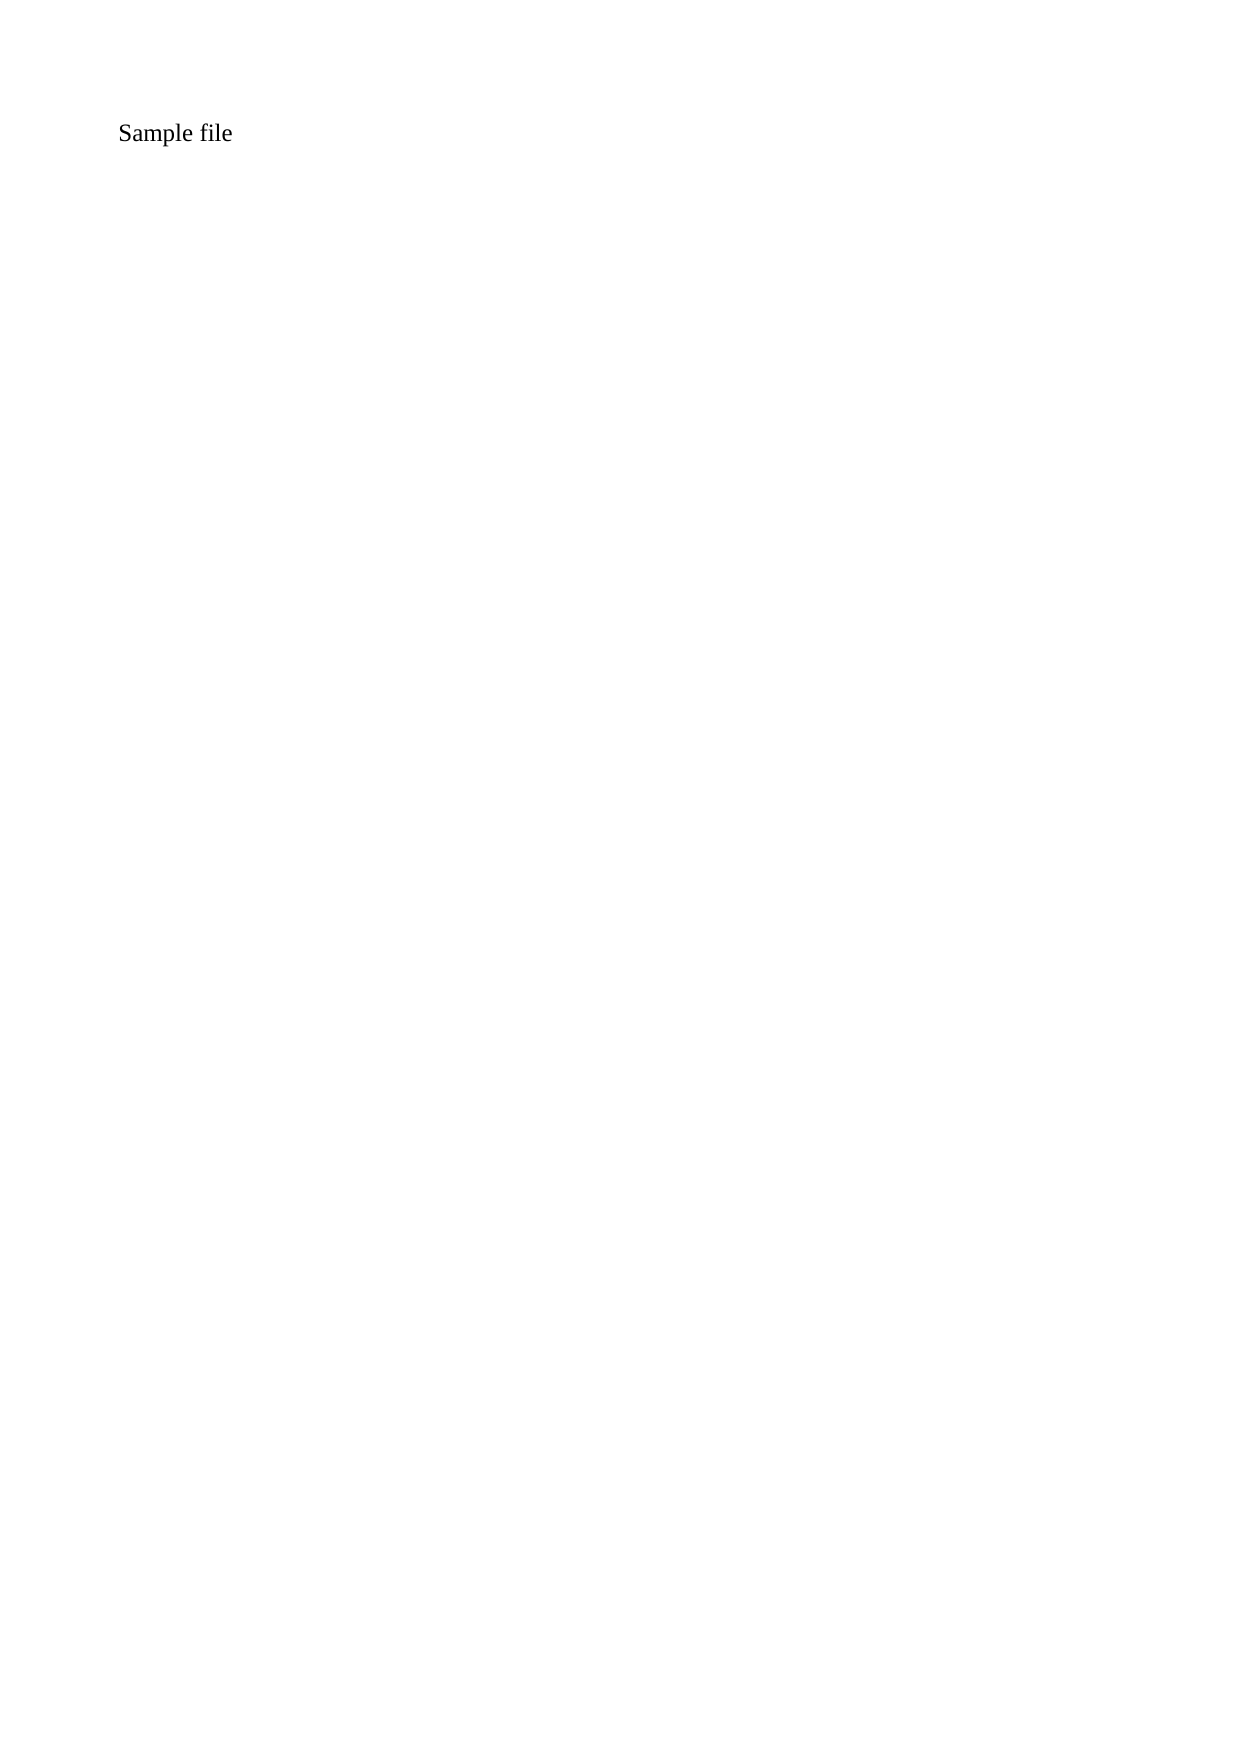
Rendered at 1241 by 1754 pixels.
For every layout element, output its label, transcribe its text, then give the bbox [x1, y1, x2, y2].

text Sample file [118, 118, 1122, 147]
